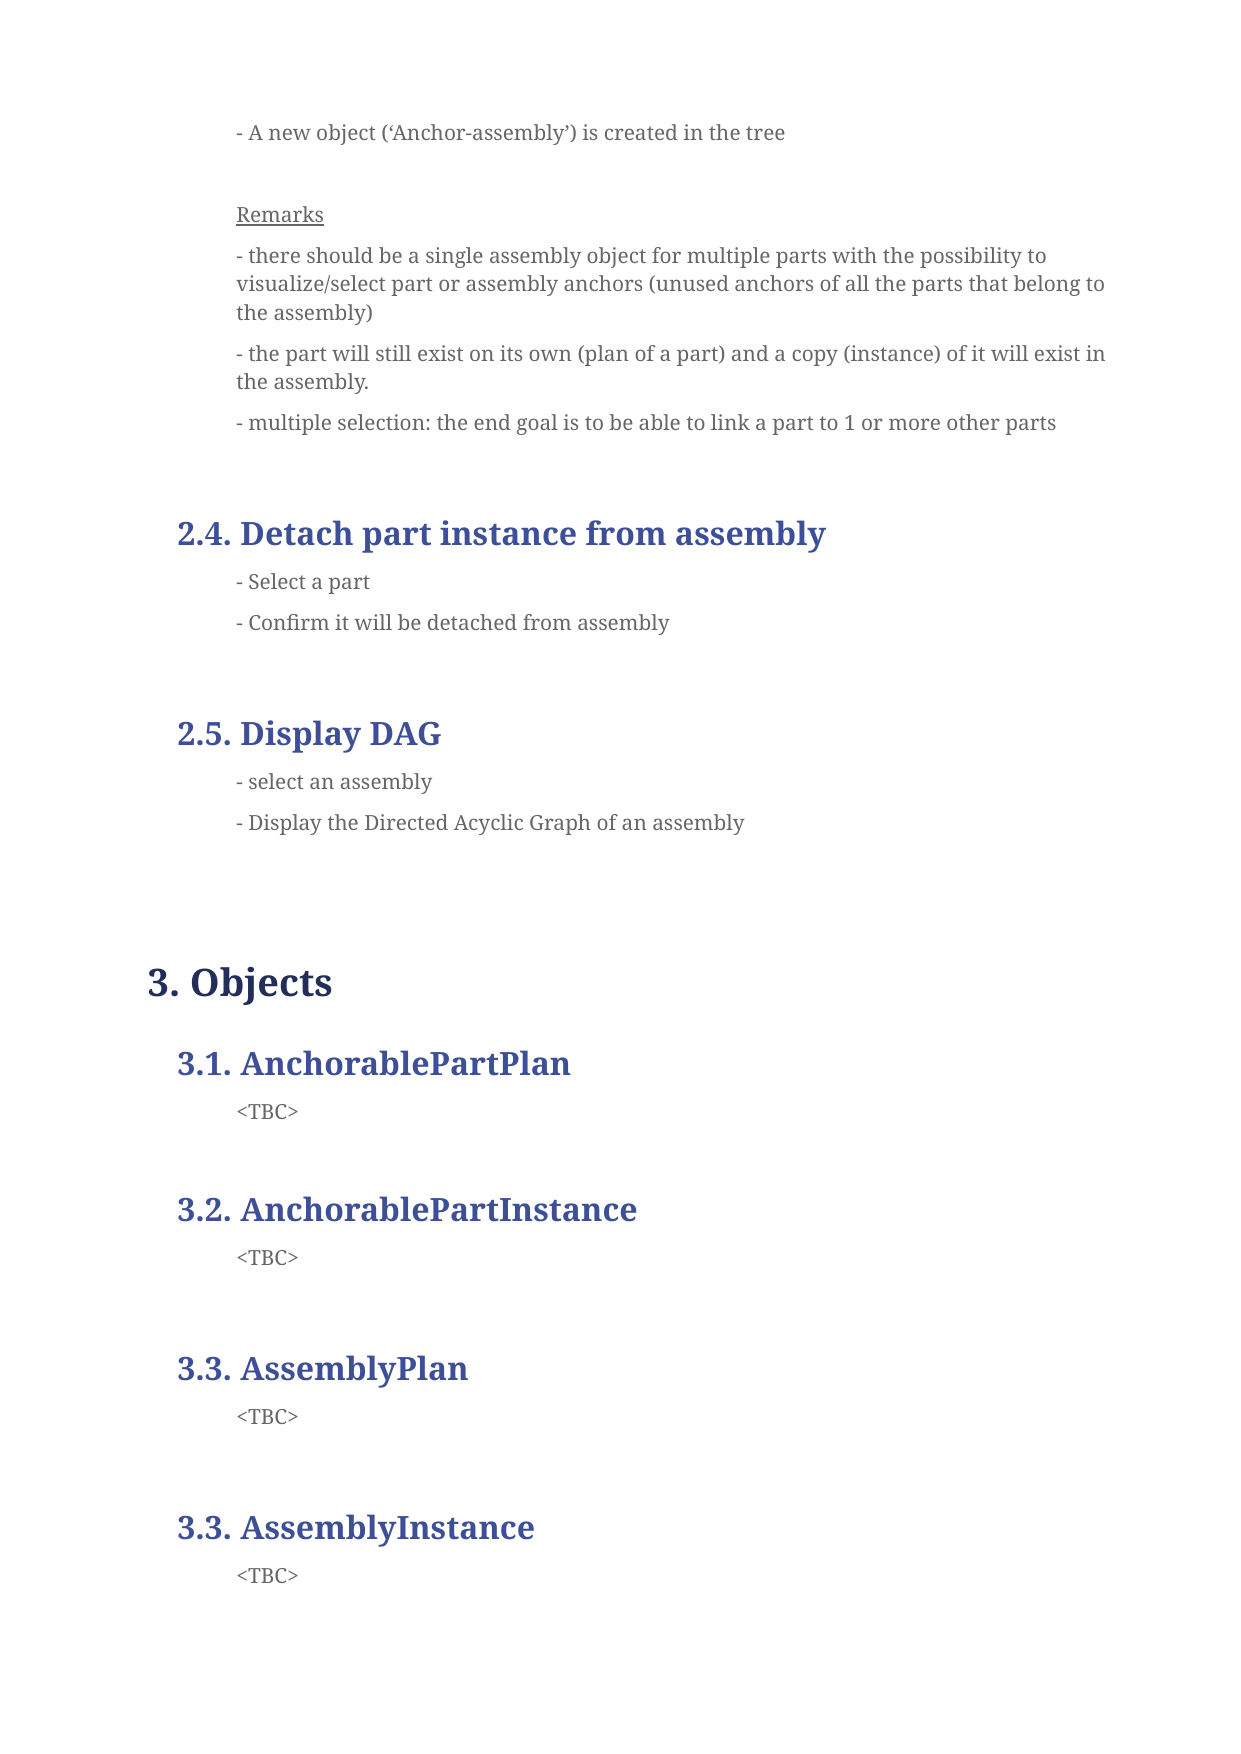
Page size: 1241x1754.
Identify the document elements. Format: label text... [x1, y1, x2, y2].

text - Display the Directed Acyclic Graph of an assembly [236, 808, 1122, 836]
text - Select a part [236, 567, 1122, 596]
text <TBC> [236, 1243, 1122, 1272]
subtitle 2.5. Display DAG [177, 711, 1122, 754]
text - A new object (‘Anchor-assembly’) is created in the tree [236, 118, 1122, 147]
text - select an assembly [236, 767, 1122, 795]
subtitle 2.4. Detach part instance from assembly [177, 511, 1122, 554]
subtitle 3. Objects [148, 956, 1122, 1007]
subtitle 3.2. AnchorablePartInstance [177, 1187, 1122, 1231]
subtitle 3.3. AssemblyPlan [177, 1346, 1122, 1390]
text - there should be a single assembly object for multiple parts with the possibility to visualize/select part or assembly anchors (unused anchors of all the parts that belong to the assembly) [236, 241, 1122, 326]
text - the part will still exist on its own (plan of a part) and a copy (instance) of it will exist in the assembly. [236, 339, 1122, 396]
text <TBC> [236, 1561, 1122, 1590]
text - multiple selection: the end goal is to be able to link a part to 1 or more other parts [236, 408, 1122, 437]
text <TBC> [236, 1097, 1122, 1125]
subtitle 3.3. AssemblyInstance [177, 1505, 1122, 1549]
subtitle 3.1. AnchorablePartPlan [177, 1041, 1122, 1084]
text Remarks [236, 200, 1122, 228]
text - Confirm it will be detached from assembly [236, 608, 1122, 636]
text <TBC> [236, 1402, 1122, 1431]
